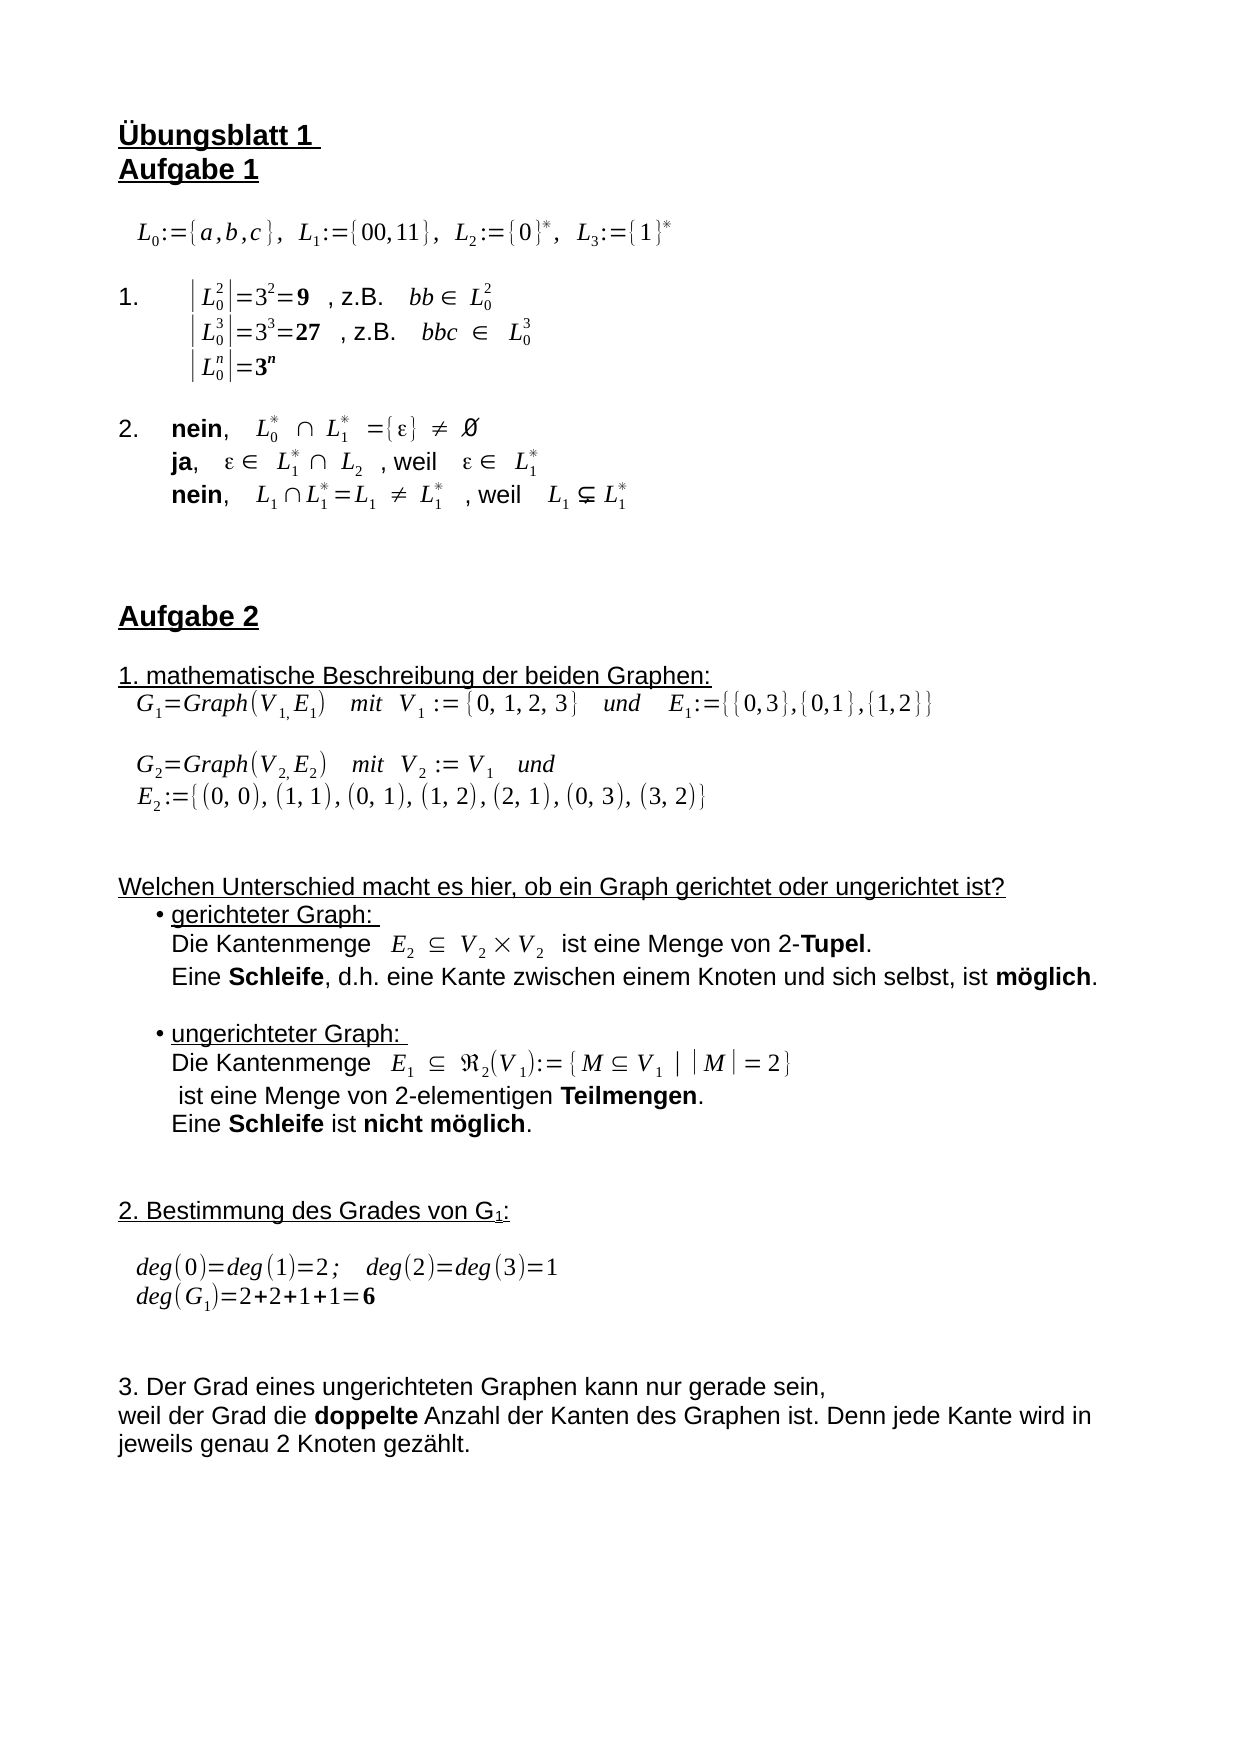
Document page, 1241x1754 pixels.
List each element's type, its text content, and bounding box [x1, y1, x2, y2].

list gerichteter Graph: [156, 900, 1122, 929]
text 3. Der Grad eines ungerichteten Graphen kann nur gerade sein, weil der Grad die doppelte Anzahl der Kanten des Graphen ist. Denn jede Kante wird in jeweils genau 2 Knoten gezählt. [118, 1372, 1122, 1458]
text Eine Schleife, d.h. eine Kante zwischen einem Knoten und sich selbst, ist möglich. [118, 962, 1122, 991]
text Die Kantenmengeist eine Menge von 2-Tupel. [118, 929, 1122, 962]
text 1. , z.B. [118, 279, 1122, 314]
text Die Kantenmenge ist eine Menge von 2-elementigen Teilmengen. [118, 1048, 1122, 1109]
text nein, , weil [118, 479, 1122, 513]
text Eine Schleife ist nicht möglich. [118, 1109, 1122, 1138]
text Übungsblatt 1 [118, 118, 1122, 152]
text 2. Bestimmung des Grades von G1: [118, 1196, 1122, 1224]
text Welchen Unterschied macht es hier, ob ein Graph gerichtet oder ungerichtet ist? [118, 872, 1122, 900]
text 2. nein, [118, 413, 1122, 446]
text Aufgabe 1 [118, 152, 1122, 185]
list ungerichteter Graph: [156, 1019, 1122, 1048]
text 1. mathematische Beschreibung der beiden Graphen: [118, 661, 1122, 690]
text Aufgabe 2 [118, 599, 1122, 632]
text ja, , weil [118, 446, 1122, 479]
text , z.B. [118, 314, 1122, 349]
